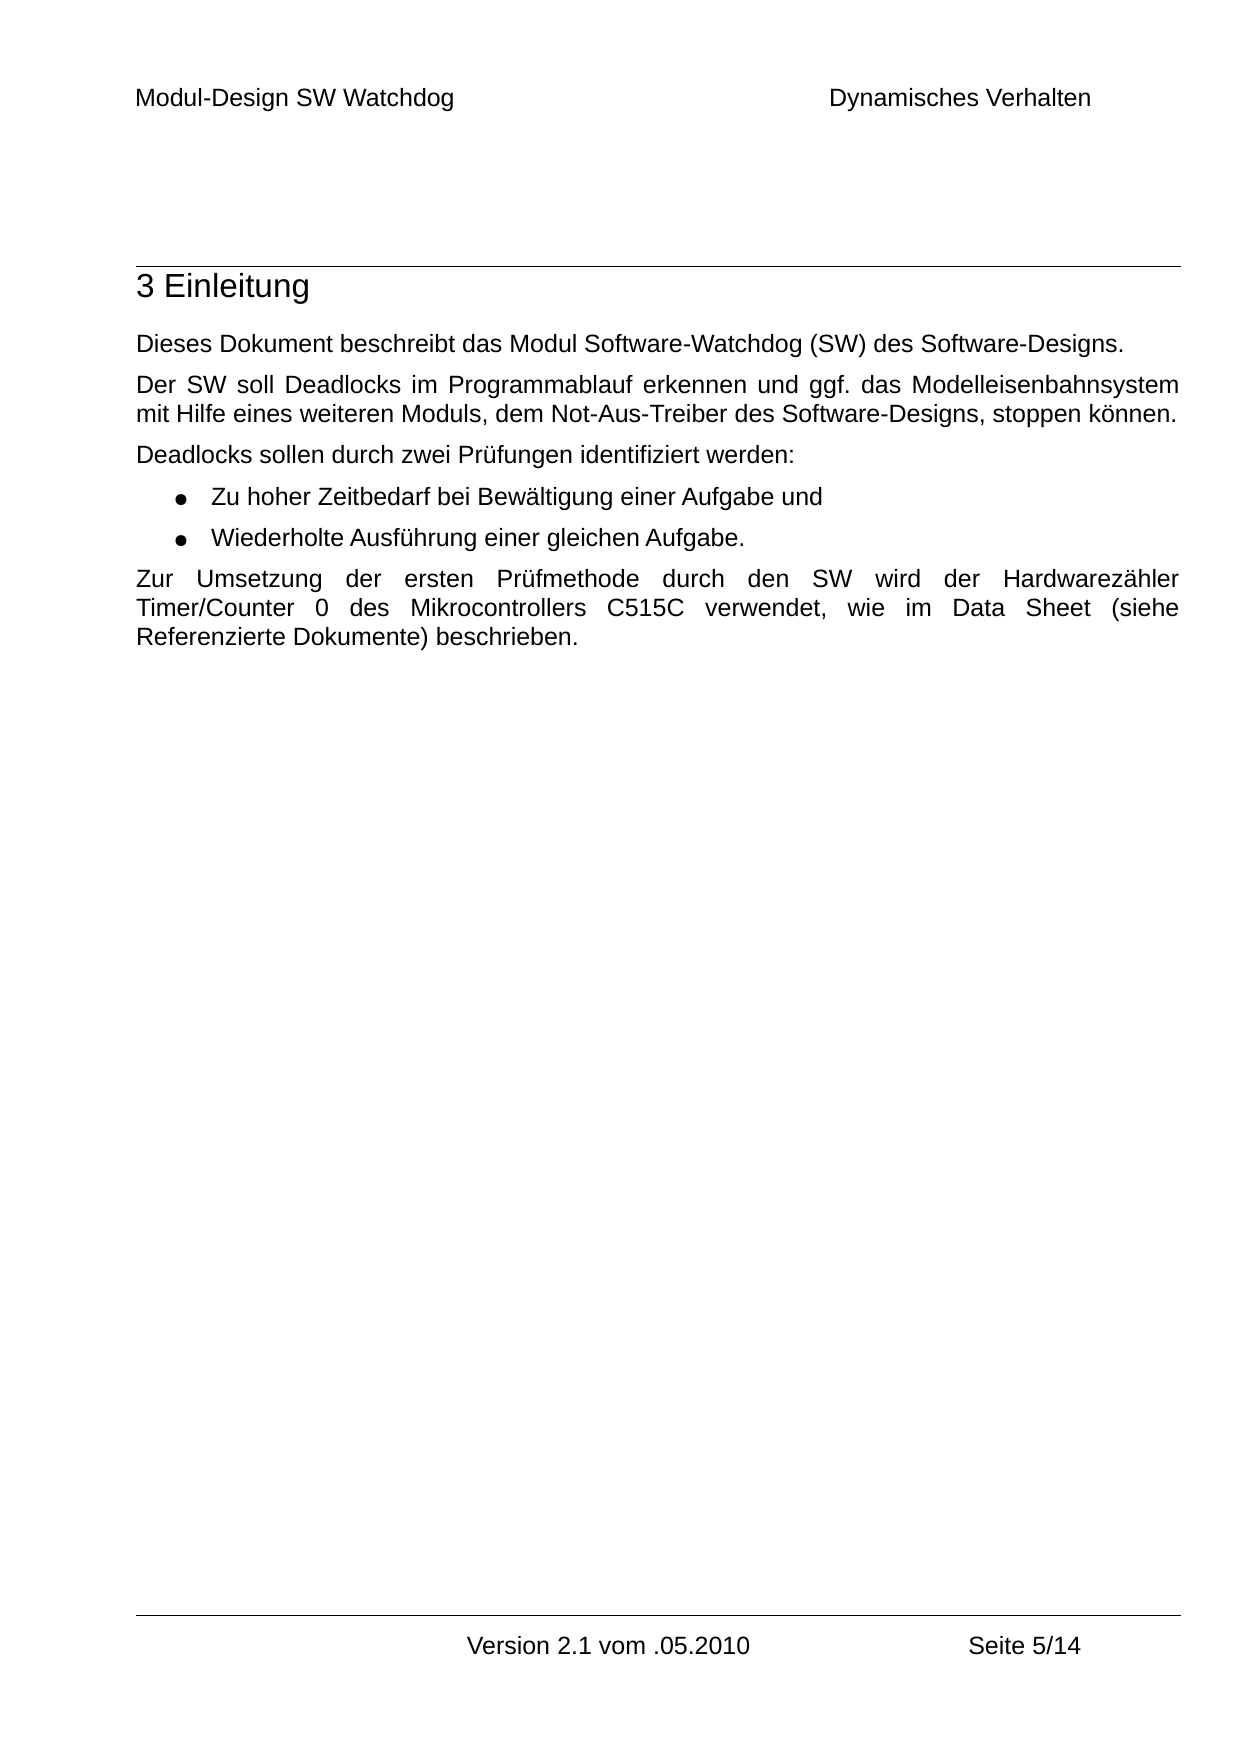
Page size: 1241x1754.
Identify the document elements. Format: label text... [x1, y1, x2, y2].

list Zu hoher Zeitbedarf bei Bewältigung einer Aufgabe und [173, 482, 1181, 511]
text Deadlocks sollen durch zwei Prüfungen identifiziert werden: [136, 441, 1181, 469]
text Dieses Dokument beschreibt das Modul Software-Watchdog (SW) des Software-Designs. [136, 329, 1181, 358]
text Zur Umsetzung der ersten Prüfmethode durch den SW wird der Hardwarezähler Timer/Counter 0 des Mikrocontrollers C515C verwendet, wie im Data Sheet (siehe Referenzierte Dokumente) beschrieben. [136, 564, 1181, 651]
text Der SW soll Deadlocks im Programmablauf erkennen und ggf. das Modelleisenbahnsystem mit Hilfe eines weiteren Moduls, dem Not-Aus-Treiber des Software-Designs, stoppen können. [136, 371, 1181, 428]
list Wiederholte Ausführung einer gleichen Aufgabe. [173, 523, 1181, 552]
subtitle Einleitung [303, 289, 1181, 304]
subtitle Einleitung [136, 289, 304, 304]
